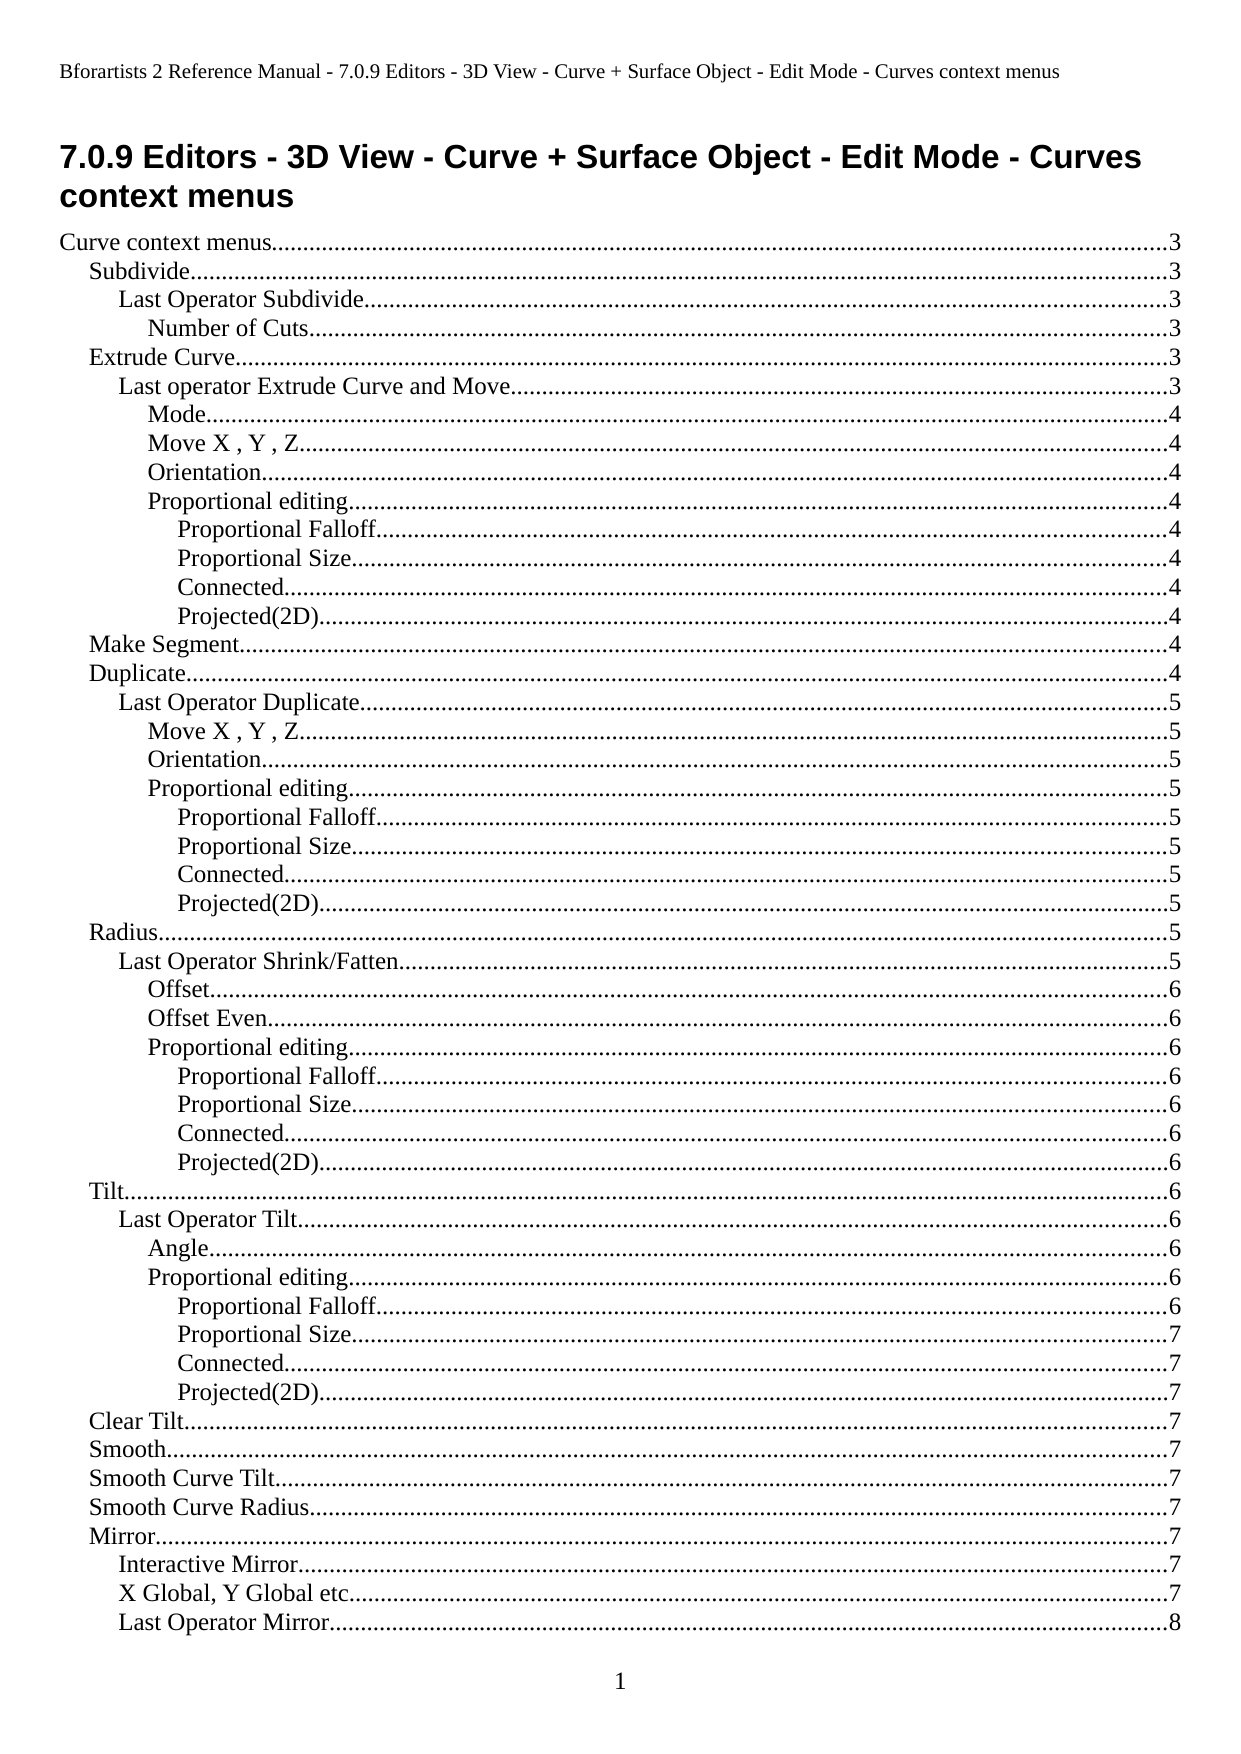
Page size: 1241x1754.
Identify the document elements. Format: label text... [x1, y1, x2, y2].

text Offset Even 6 [147, 1003, 1181, 1032]
text Smooth 7 [88, 1434, 1181, 1463]
text Projected(2D) 7 [177, 1377, 1181, 1406]
text Duplicate 4 [88, 658, 1181, 687]
text Mirror 7 [88, 1521, 1181, 1549]
text Mode 4 [147, 399, 1181, 428]
text Proportional editing 6 [147, 1262, 1181, 1291]
text Proportional editing 5 [147, 773, 1181, 802]
text Projected(2D) 4 [177, 601, 1181, 629]
text Projected(2D) 5 [177, 888, 1181, 917]
text Proportional Size 4 [177, 543, 1181, 572]
text Last Operator Subdivide 3 [118, 284, 1181, 313]
subtitle 7.0.9 Editors - 3D View - Curve + Surface Object - Edit Mode - Curves context menus [59, 138, 1181, 214]
text Subdivide 3 [88, 256, 1181, 284]
text Last Operator Mirror 8 [118, 1607, 1181, 1636]
text Smooth Curve Tilt 7 [88, 1463, 1181, 1492]
text Clear Tilt 7 [88, 1406, 1181, 1434]
text Make Segment 4 [88, 629, 1181, 658]
text Offset 6 [147, 974, 1181, 1003]
text Angle 6 [147, 1233, 1181, 1262]
text Connected 5 [177, 859, 1181, 888]
text Interactive Mirror 7 [118, 1549, 1181, 1578]
text Proportional Size 5 [177, 831, 1181, 859]
text Number of Cuts 3 [147, 313, 1181, 342]
text Connected 6 [177, 1118, 1181, 1147]
text Last Operator Tilt 6 [118, 1204, 1181, 1233]
text Projected(2D) 6 [177, 1147, 1181, 1176]
text Tilt 6 [88, 1176, 1181, 1204]
text X Global, Y Global etc. 7 [118, 1578, 1181, 1607]
text Smooth Curve Radius 7 [88, 1492, 1181, 1521]
text Proportional editing 4 [147, 486, 1181, 514]
text Orientation 5 [147, 744, 1181, 773]
text Move X , Y , Z 4 [147, 428, 1181, 457]
text Proportional Size 7 [177, 1319, 1181, 1348]
text Extrude Curve 3 [88, 342, 1181, 371]
text Radius 5 [88, 917, 1181, 946]
text Last operator Extrude Curve and Move 3 [118, 371, 1181, 399]
text Connected 4 [177, 572, 1181, 601]
text Proportional Falloff 6 [177, 1061, 1181, 1089]
text Last Operator Shrink/Fatten 5 [118, 946, 1181, 974]
text Move X , Y , Z 5 [147, 716, 1181, 744]
text Curve context menus 3 [59, 227, 1181, 256]
text Proportional Falloff 5 [177, 802, 1181, 831]
text Proportional Falloff 4 [177, 514, 1181, 543]
text Proportional Falloff 6 [177, 1291, 1181, 1319]
text Orientation 4 [147, 457, 1181, 486]
text Proportional Size 6 [177, 1089, 1181, 1118]
text Connected 7 [177, 1348, 1181, 1377]
text Last Operator Duplicate 5 [118, 687, 1181, 716]
text Proportional editing 6 [147, 1032, 1181, 1061]
